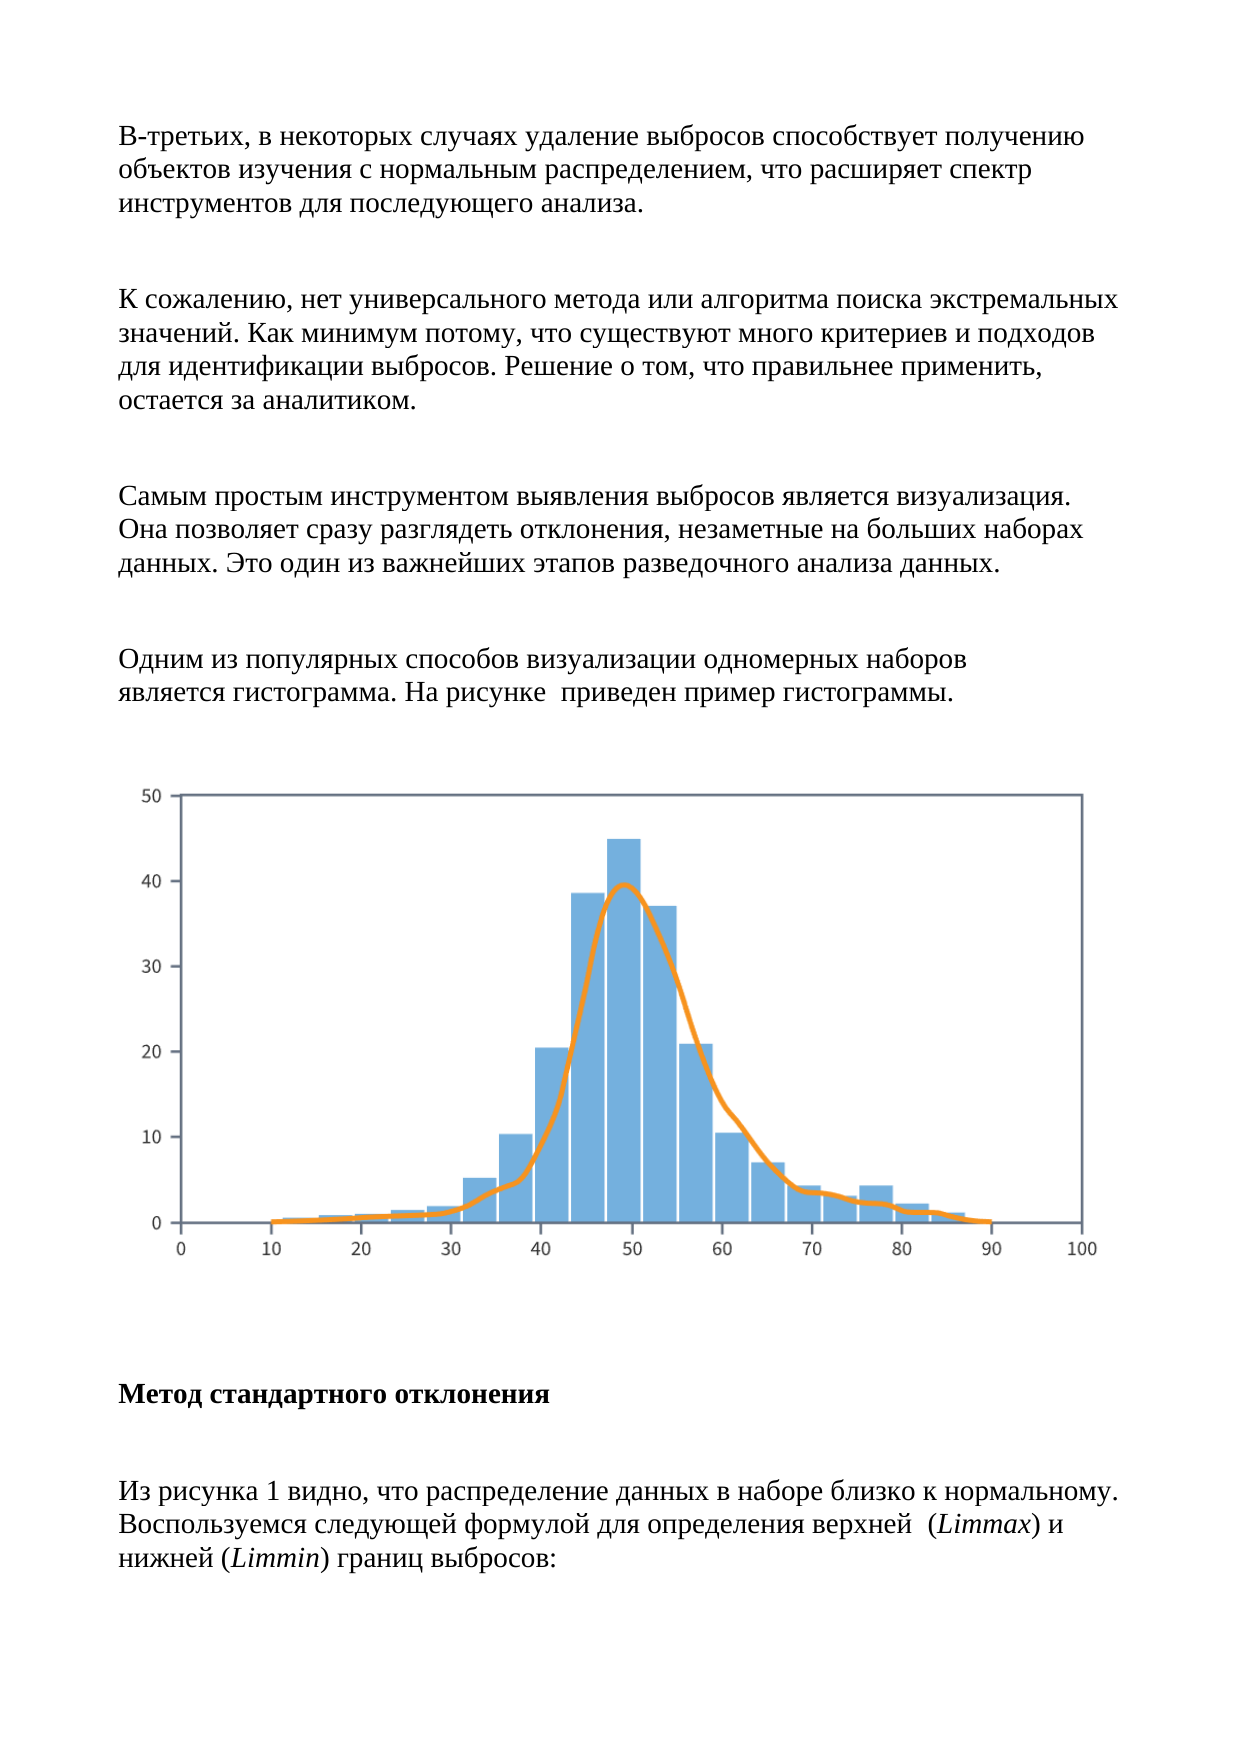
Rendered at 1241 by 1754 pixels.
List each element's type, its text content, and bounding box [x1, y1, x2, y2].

text Одним из популярных способов визуализации одномерных наборов является гистограмма. На рисунке приведен пример гистограммы. [118, 641, 1122, 708]
text Из рисунка 1 видно, что распределение данных в наборе близко к нормальному. Воспользуемся следующей формулой для определения верхней (Limmax​) и нижней (Limmin​) границ выбросов: [118, 1473, 1122, 1573]
text Самым простым инструментом выявления выбросов является визуализация. Она позволяет сразу разглядеть отклонения, незаметные на больших наборах данных. Это один из важнейших этапов разведочного анализа данных. [118, 478, 1122, 578]
text К сожалению, нет универсального метода или алгоритма поиска экстремальных значений. Как минимум потому, что существуют много критериев и подходов для идентификации выбросов. Решение о том, что правильнее применить, остается за аналитиком. [118, 281, 1122, 415]
text В-третьих, в некоторых случаях удаление выбросов способствует получению объектов изучения с нормальным распределением, что расширяет спектр инструментов для последующего анализа. [118, 118, 1122, 219]
text Метод стандартного отклонения [118, 1377, 1122, 1410]
